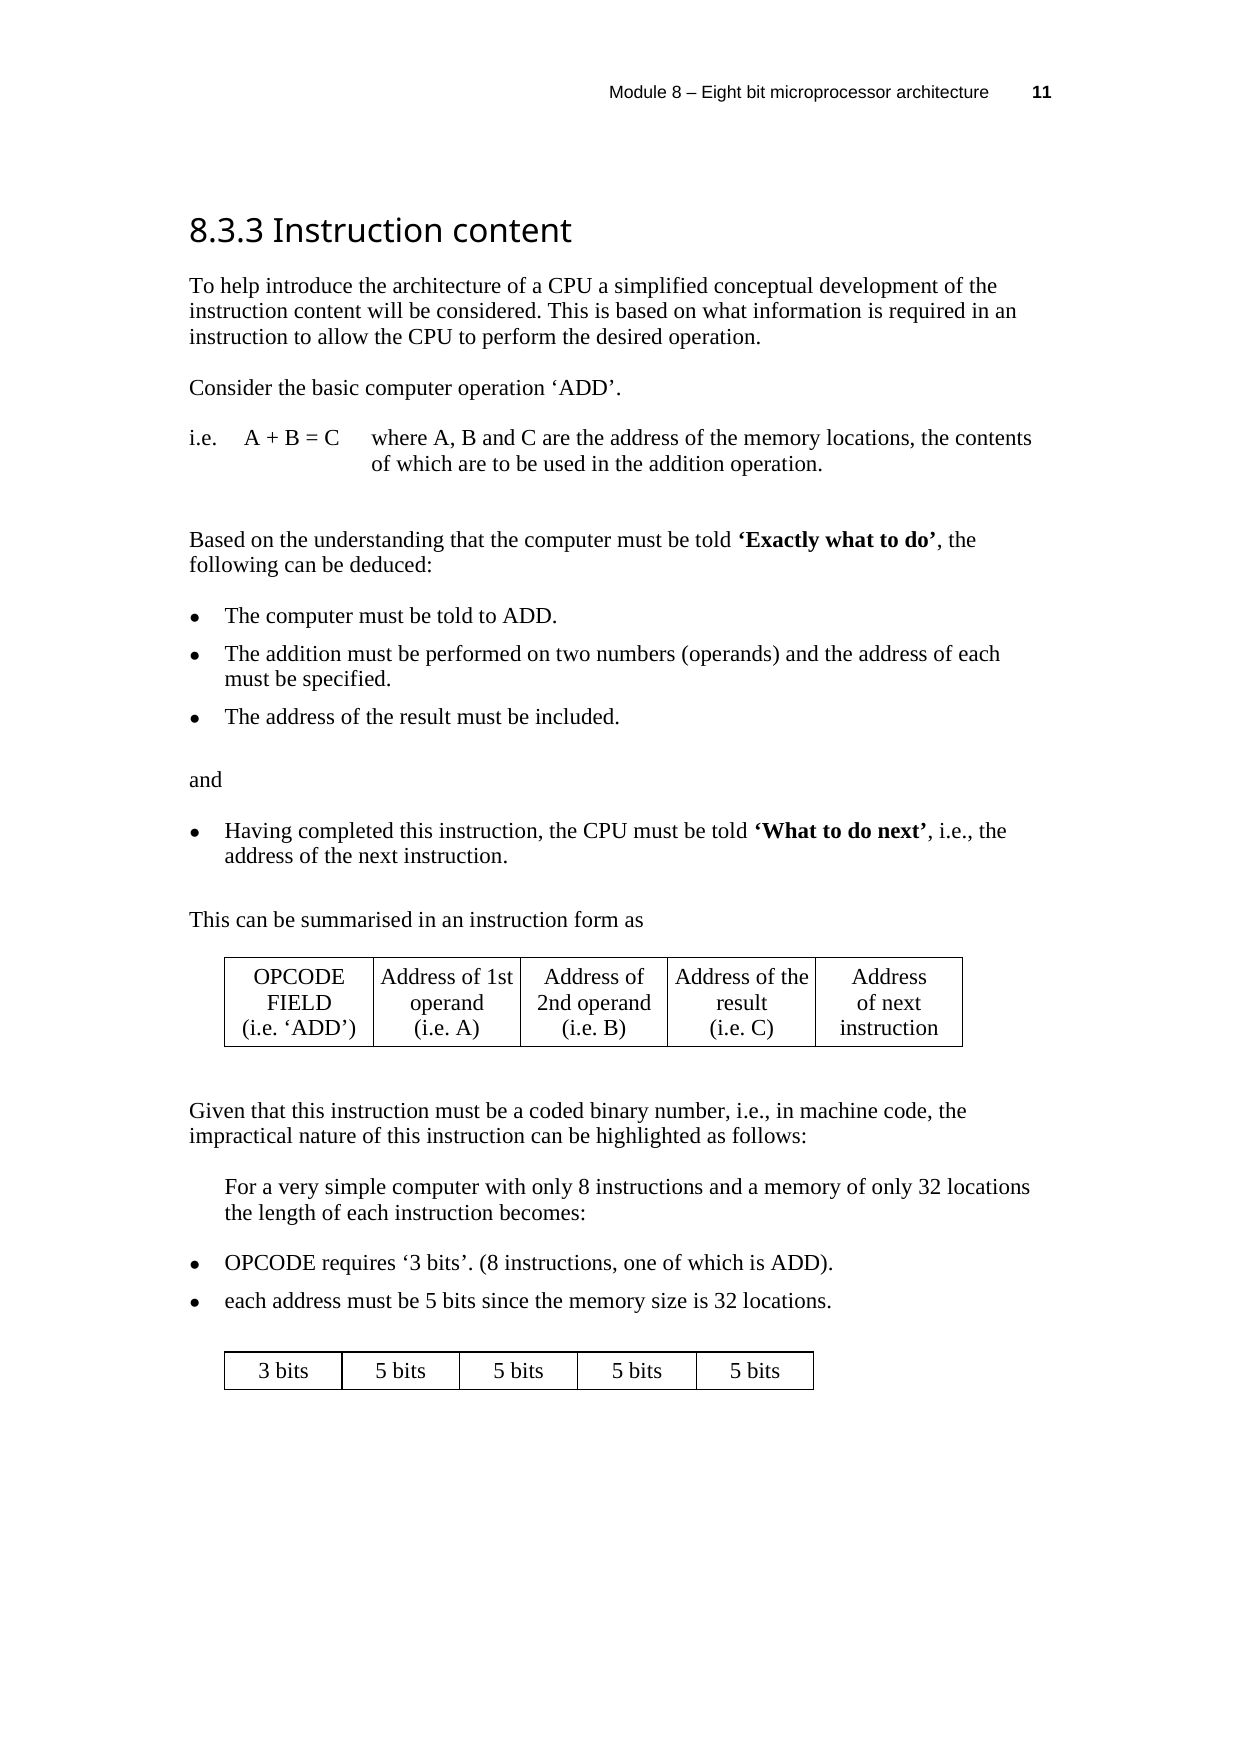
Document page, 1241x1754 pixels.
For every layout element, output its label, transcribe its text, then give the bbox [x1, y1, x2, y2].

table_header 5 bits [343, 1353, 459, 1389]
table_header 3 bits [225, 1353, 341, 1389]
table_header 5 bits [697, 1353, 813, 1389]
table_header 5 bits [578, 1353, 696, 1389]
list The computer must be told to ADD. [189, 602, 1051, 628]
text For a very simple computer with only 8 instructions and a memory of only 32 locations the length of each instruction becomes: [224, 1174, 1051, 1225]
list The addition must be performed on two numbers (operands) and the address of each must be specified. [189, 640, 1051, 691]
text Given that this instruction must be a coded binary number, i.e., in machine code, the impractical nature of this instruction can be highlighted as follows: [189, 1098, 1051, 1149]
table_header Address of next instruction [816, 958, 962, 1046]
text Based on the understanding that the computer must be told ‘Exactly what to do’, the following can be deduced: [189, 526, 1051, 577]
table_header OPCODE FIELD (i.e. ‘ADD’) [225, 958, 373, 1046]
table_header where A, B and C are the address of the memory locations, the contents of which are to be used in the addition operation. [371, 425, 1051, 476]
table_header Address of 2nd operand (i.e. B) [521, 958, 667, 1046]
subtitle Instruction content [189, 207, 1051, 252]
list The address of the result must be included. [189, 704, 1051, 755]
table_header 5 bits [460, 1353, 577, 1389]
table_header Address of the result (i.e. C) [668, 958, 815, 1046]
text This can be summarised in an instruction form as [189, 907, 1051, 932]
table_header Address of 1st operand (i.e. A) [374, 958, 520, 1046]
text Consider the basic computer operation ‘ADD’. [189, 374, 1051, 400]
table_header A + B = C [244, 425, 371, 476]
text and [189, 767, 1051, 793]
list Having completed this instruction, the CPU must be told ‘What to do next’, i.e., the address of the next instruction. [189, 818, 1051, 894]
list OPCODE requires ‘3 bits’. (8 instructions, one of which is ADD). [189, 1250, 1051, 1276]
text To help introduce the architecture of a CPU a simplified conceptual development of the instruction content will be considered. This is based on what information is required in an instruction to allow the CPU to perform the desired operation. [189, 273, 1051, 349]
list each address must be 5 bits since the memory size is 32 locations. [189, 1288, 1051, 1339]
table_header i.e. [189, 425, 243, 476]
